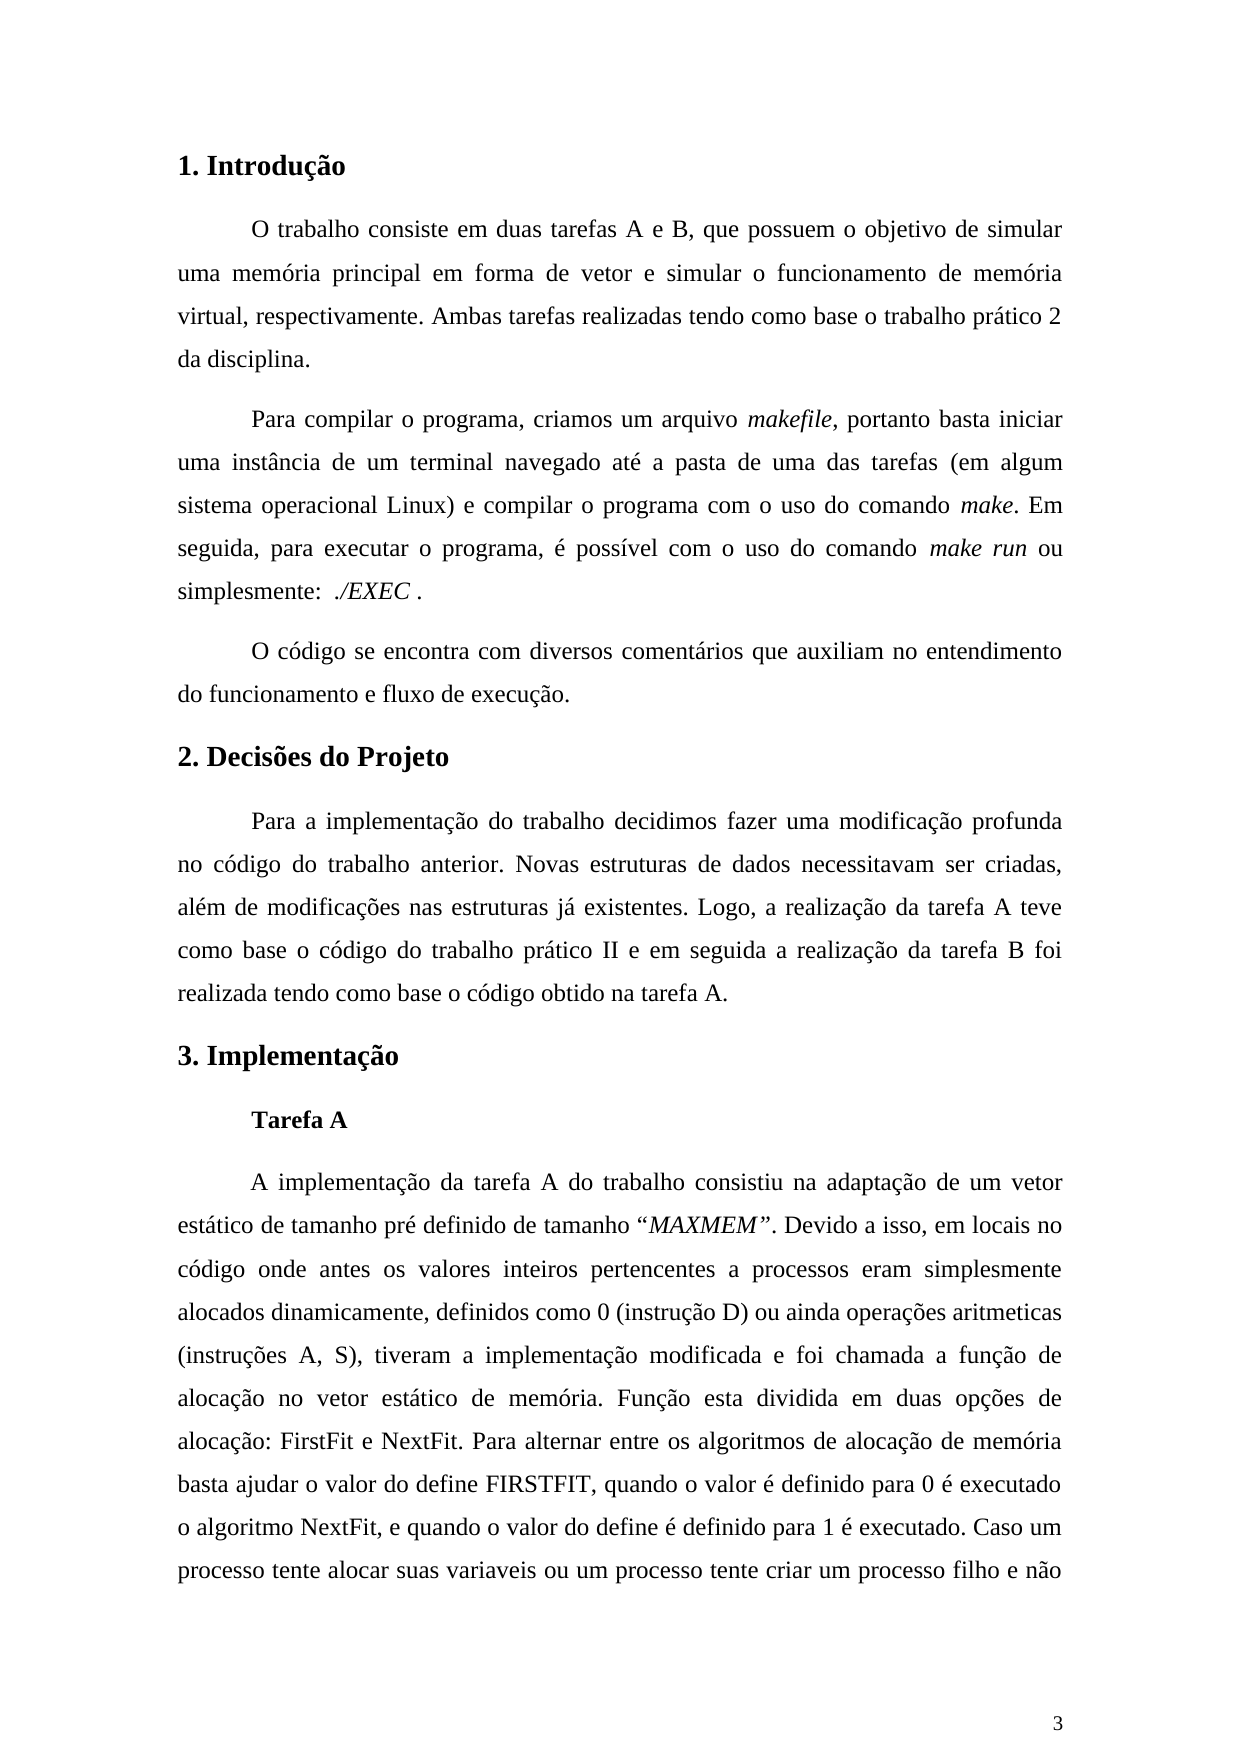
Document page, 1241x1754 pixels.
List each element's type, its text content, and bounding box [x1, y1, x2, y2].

text 1. Introdução [177, 148, 1063, 181]
text Tarefa A [177, 1105, 1063, 1134]
text O código se encontra com diversos comentários que auxiliam no entendimento do funcionamento e fluxo de execução. [177, 636, 1063, 708]
text 2. Decisões do Projeto [177, 739, 1063, 772]
text A implementação da tarefa A do trabalho consistiu na adaptação de um vetor estático de tamanho pré definido de tamanho “MAXMEM”. Devido a isso, em locais no código onde antes os valores inteiros pertencentes a processos eram simplesmente alocados dinamicamente, definidos como 0 (instrução D) ou ainda operações aritmeticas (instruções A, S), tiveram a implementação modificada e foi chamada a função de alocação no vetor estático de memória. Função esta dividida em duas opções de alocação: FirstFit e NextFit. Para alternar entre os algoritmos de alocação de memória basta ajudar o valor do define FIRSTFIT, quando o valor é definido para 0 é executado o algoritmo NextFit, e quando o valor do define é definido para 1 é executado. Caso um processo tente alocar suas variaveis ou um processo tente criar um processo filho e não [177, 1167, 1063, 1584]
text Para compilar o programa, criamos um arquivo makefile, portanto basta iniciar uma instância de um terminal navegado até a pasta de uma das tarefas (em algum sistema operacional Linux) e compilar o programa com o uso do comando make. Em seguida, para executar o programa, é possível com o uso do comando make run ou simplesmente: ./EXEC . [177, 404, 1063, 605]
text O trabalho consiste em duas tarefas A e B, que possuem o objetivo de simular uma memória principal em forma de vetor e simular o funcionamento de memória virtual, respectivamente. Ambas tarefas realizadas tendo como base o trabalho prático 2 da disciplina. [177, 214, 1063, 373]
list 3. Implementação [177, 1038, 1063, 1072]
text Para a implementação do trabalho decidimos fazer uma modificação profunda no código do trabalho anterior. Novas estruturas de dados necessitavam ser criadas, além de modificações nas estruturas já existentes. Logo, a realização da tarefa A teve como base o código do trabalho prático II e em seguida a realização da tarefa B foi realizada tendo como base o código obtido na tarefa A. [177, 806, 1063, 1007]
